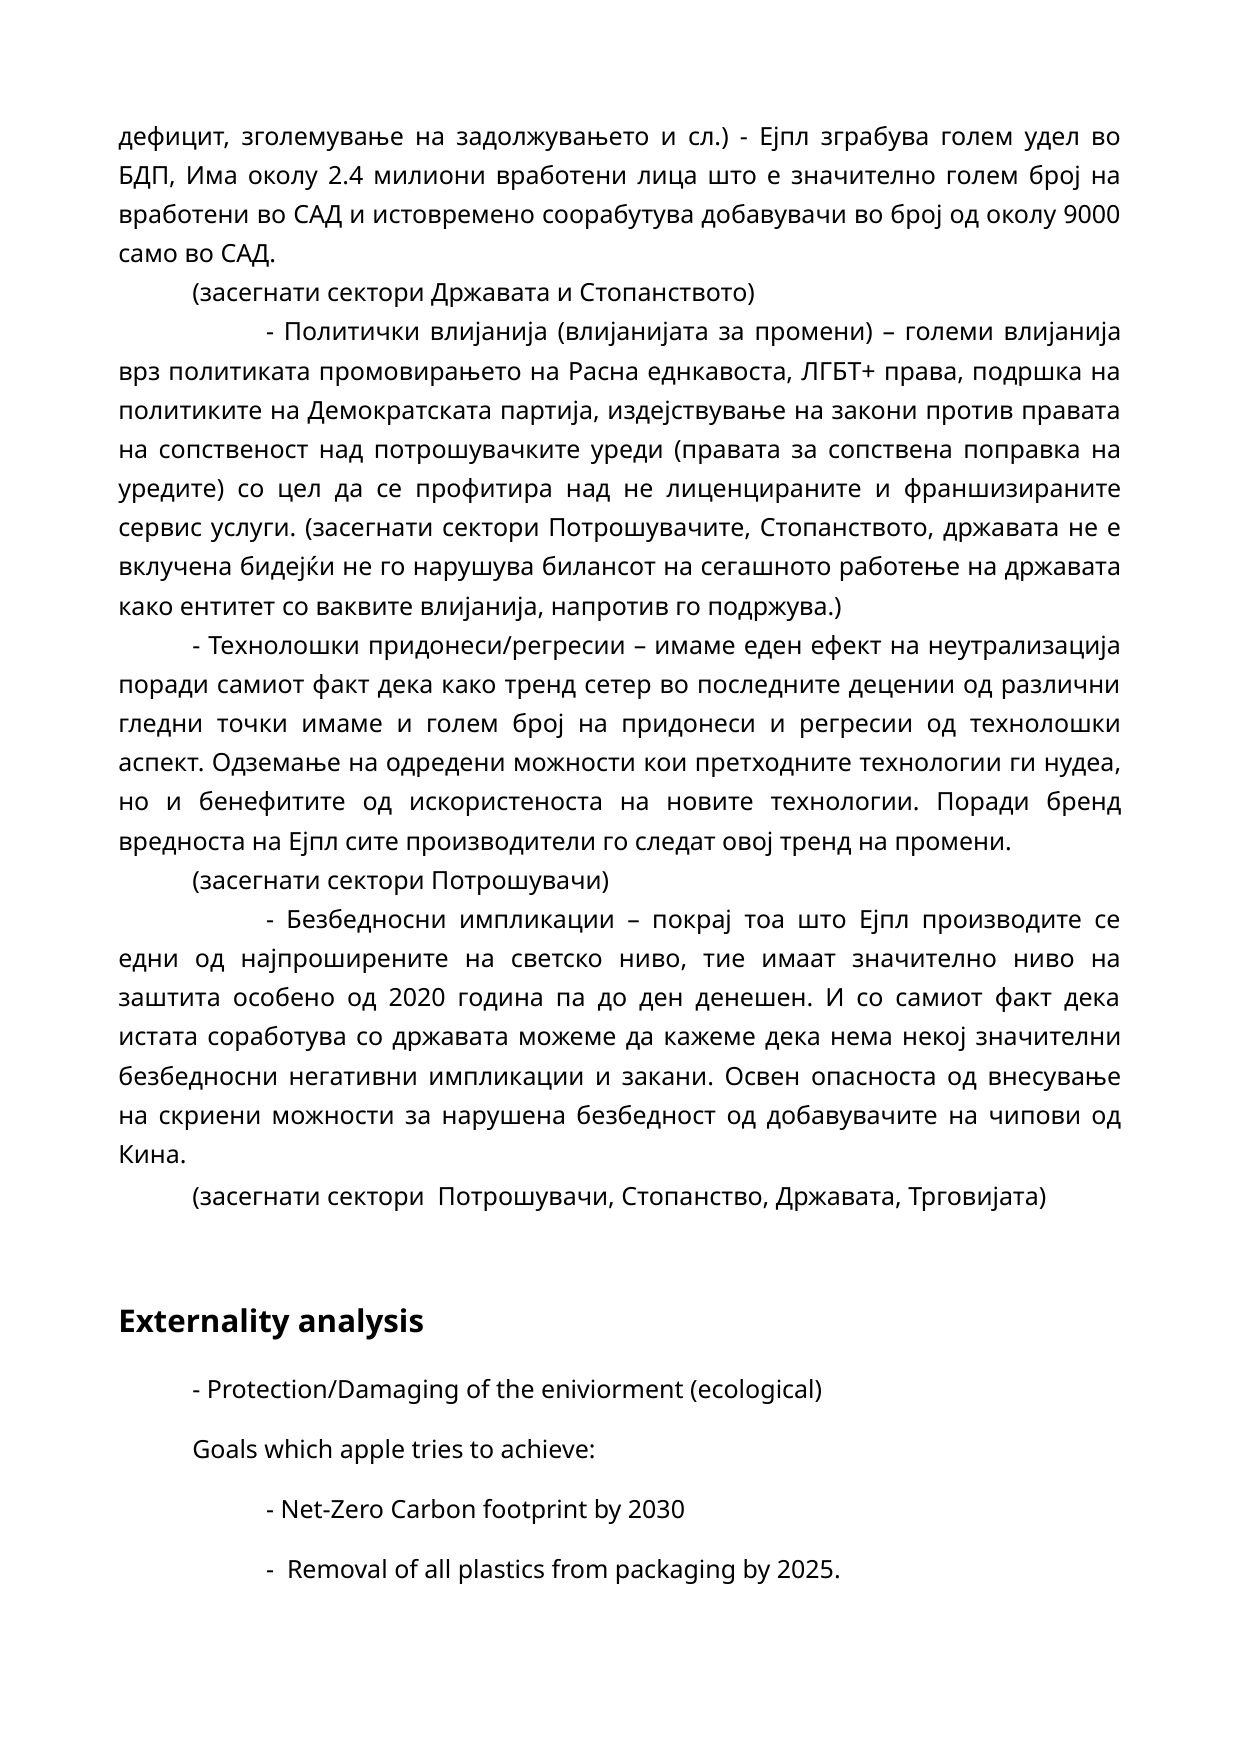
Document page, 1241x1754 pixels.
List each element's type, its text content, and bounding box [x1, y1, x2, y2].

text Externality analysis [118, 1299, 1122, 1341]
text дефицит, зголемување на задолжувањето и сл.) - Ејпл зграбува голем удел во БДП, Има околу 2.4 милиони вработени лица што е значително голем број на вработени во САД и истовремено соорабутува добавувачи во број од околу 9000 само во САД. [118, 118, 1122, 270]
text (засегнати сектори Потрошувачи) [118, 862, 1122, 896]
text (засегнати сектори Државата и Стопанството) [118, 275, 1122, 309]
text Goals which apple tries to achieve: [118, 1432, 1122, 1466]
text - Технолошки придонеси/регресии – имаме еден ефект на неутрализација поради самиот факт дека како тренд сетер во последните децении од различни гледни точки имаме и голем број на придонеси и регресии од технолошки аспект. Одземање на одредени можности кои претходните технологии ги нудеа, но и бенефитите од искористеноста на новите технологии. Поради бренд вредноста на Ејпл сите производители го следат овој тренд на промени. [118, 627, 1122, 857]
text - Net-Zero Carbon footprint by 2030 [118, 1492, 1122, 1526]
text (засегнати сектори Потрошувачи, Стопанство, Државата, Трговијата) [118, 1179, 1122, 1213]
text - Политички влијанија (влијанијата за промени) – големи влијанија врз политиката промовирањето на Расна еднкавоста, ЛГБТ+ права, подршка на политиките на Демократската партија, издејствување на закони против правата на сопственост над потрошувачките уреди (правата за сопствена поправка на уредите) со цел да се профитира над не лиценцираните и франшизираните сервис услуги. (засегнати сектори Потрошувачите, Стопанството, државата не е вклучена бидејќи не го нарушува билансот на сегашното работење на државата како ентитет со ваквите влијанија, напротив го подржува.) [118, 314, 1122, 622]
text - Безбедносни импликации – покрај тоа што Ејпл производите се едни од најпроширените на светско ниво, тие имаат значително ниво на заштита особено од 2020 година па до ден денешен. И со самиот факт дека истата соработува со државата можеме да кажеме дека нема некој значителни безбедносни негативни импликации и закани. Освен опасноста од внесување на скриени можности за нарушена безбедност од добавувачите на чипови од Кина. [118, 901, 1122, 1171]
text - Protection/Damaging of the eniviorment (ecological) [118, 1372, 1122, 1406]
text - Removal of all plastics from packaging by 2025. [118, 1552, 1122, 1586]
